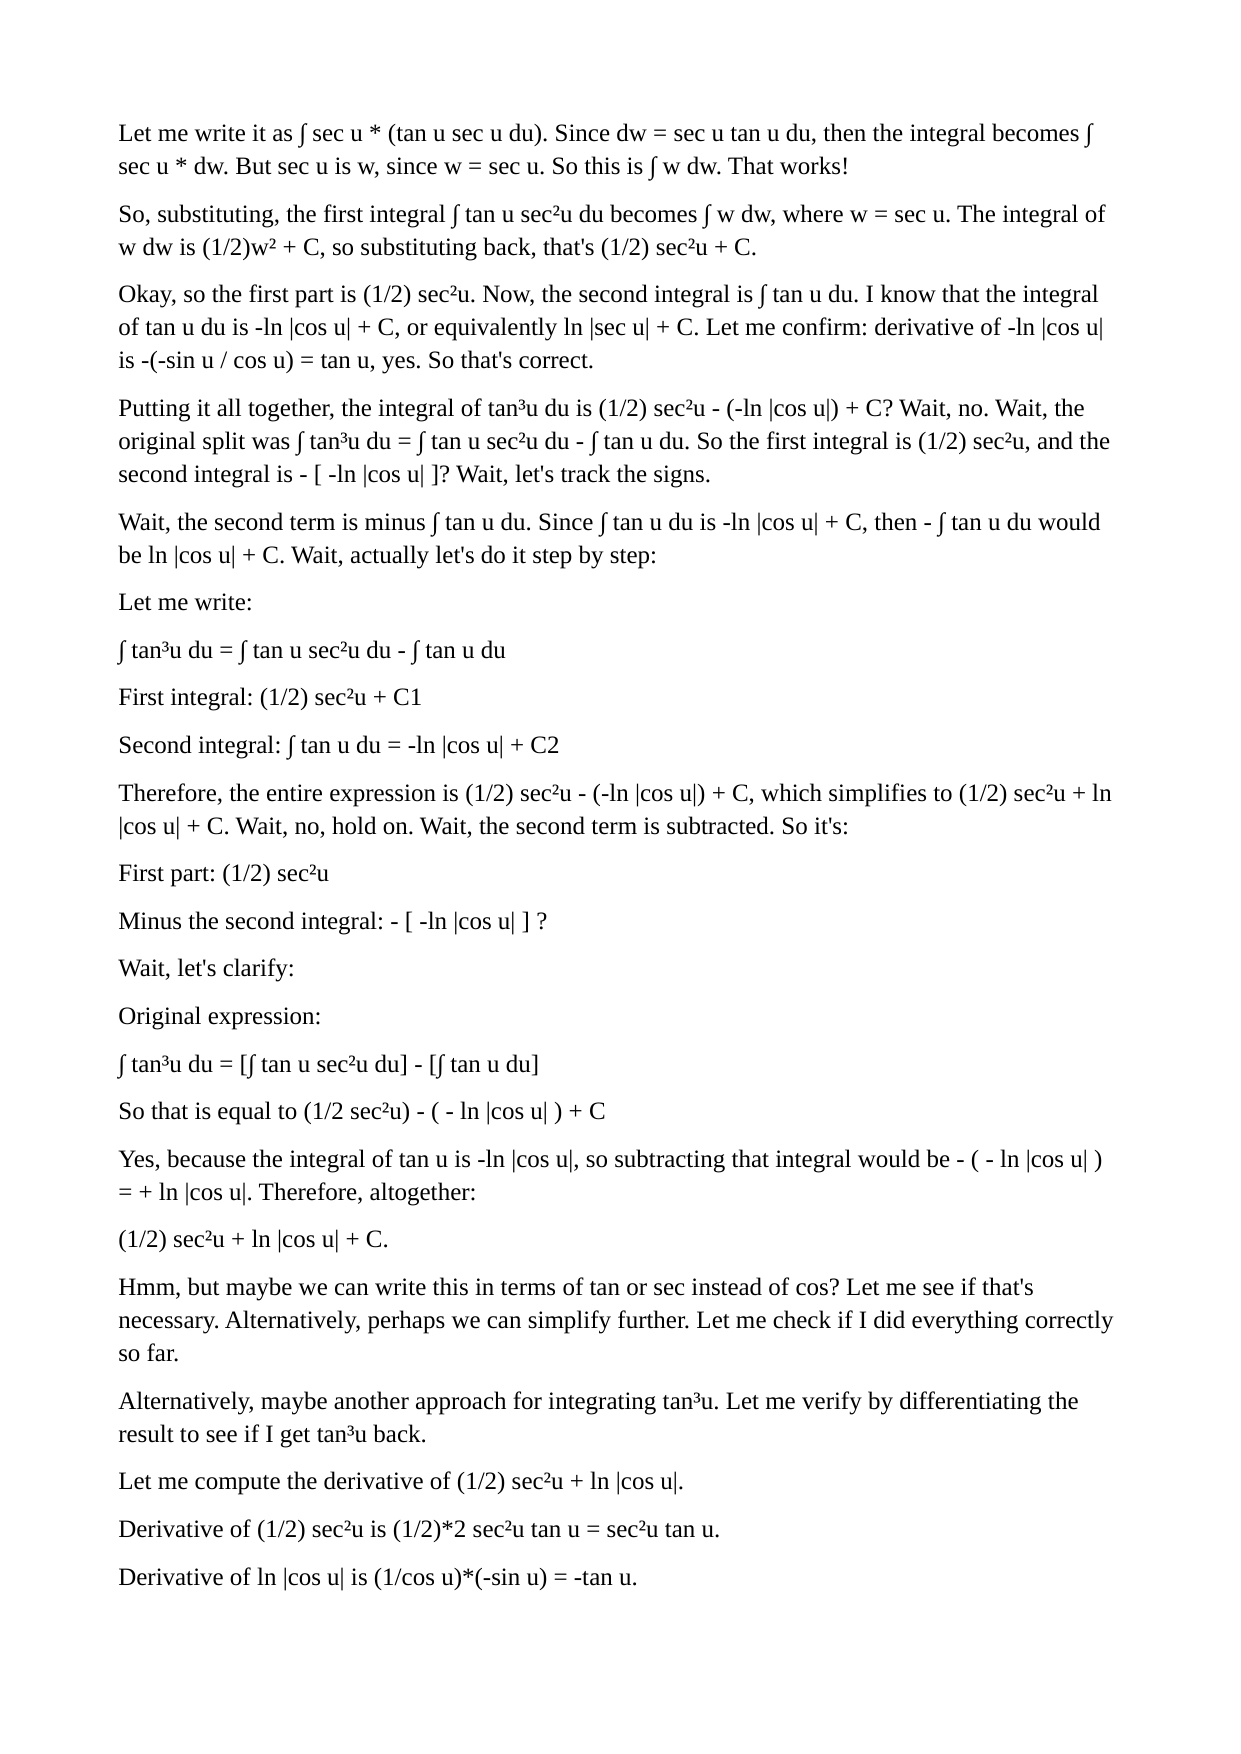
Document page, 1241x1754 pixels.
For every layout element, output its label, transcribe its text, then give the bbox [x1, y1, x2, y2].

text Original expression: [118, 1001, 1122, 1030]
text Second integral: ∫ tan u du = -ln |cos u| + C2 [118, 730, 1122, 759]
text Let me compute the derivative of (1/2) sec²u + ln |cos u|. [118, 1466, 1122, 1495]
text Wait, let's clarify: [118, 953, 1122, 982]
text So, substituting, the first integral ∫ tan u sec²u du becomes ∫ w dw, where w = sec u. The integral of w dw is (1/2)w² + C, so substituting back, that's (1/2) sec²u + C. [118, 199, 1122, 261]
text Minus the second integral: - [ -ln |cos u| ] ? [118, 906, 1122, 935]
text Derivative of ln |cos u| is (1/cos u)*(-sin u) = -tan u. [118, 1562, 1122, 1590]
text Alternatively, maybe another approach for integrating tan³u. Let me verify by differentiating the result to see if I get tan³u back. [118, 1386, 1122, 1448]
text First integral: (1/2) sec²u + C1 [118, 682, 1122, 711]
text Derivative of (1/2) sec²u is (1/2)*2 sec²u tan u = sec²u tan u. [118, 1514, 1122, 1543]
text Let me write it as ∫ sec u * (tan u sec u du). Since dw = sec u tan u du, then the integral becomes ∫ sec u * dw. But sec u is w, since w = sec u. So this is ∫ w dw. That works! [118, 118, 1122, 180]
text First part: (1/2) sec²u [118, 858, 1122, 887]
text Yes, because the integral of tan u is -ln |cos u|, so subtracting that integral would be - ( - ln |cos u| ) = + ln |cos u|. Therefore, altogether: [118, 1144, 1122, 1206]
text Okay, so the first part is (1/2) sec²u. Now, the second integral is ∫ tan u du. I know that the integral of tan u du is -ln |cos u| + C, or equivalently ln |sec u| + C. Let me confirm: derivative of -ln |cos u| is -(-sin u / cos u) = tan u, yes. So that's correct. [118, 279, 1122, 374]
text Putting it all together, the integral of tan³u du is (1/2) sec²u - (-ln |cos u|) + C? Wait, no. Wait, the original split was ∫ tan³u du = ∫ tan u sec²u du - ∫ tan u du. So the first integral is (1/2) sec²u, and the second integral is - [ -ln |cos u| ]? Wait, let's track the signs. [118, 393, 1122, 488]
text So that is equal to (1/2 sec²u) - ( - ln |cos u| ) + C [118, 1096, 1122, 1125]
text Wait, the second term is minus ∫ tan u du. Since ∫ tan u du is -ln |cos u| + C, then - ∫ tan u du would be ln |cos u| + C. Wait, actually let's do it step by step: [118, 507, 1122, 568]
text Hmm, but maybe we can write this in terms of tan or sec instead of cos? Let me see if that's necessary. Alternatively, perhaps we can simplify further. Let me check if I did everything correctly so far. [118, 1272, 1122, 1367]
text ∫ tan³u du = ∫ tan u sec²u du - ∫ tan u du [118, 635, 1122, 664]
text (1/2) sec²u + ln |cos u| + C. [118, 1224, 1122, 1253]
text Therefore, the entire expression is (1/2) sec²u - (-ln |cos u|) + C, which simplifies to (1/2) sec²u + ln |cos u| + C. Wait, no, hold on. Wait, the second term is subtracted. So it's: [118, 778, 1122, 839]
text Let me write: [118, 587, 1122, 616]
text ∫ tan³u du = [∫ tan u sec²u du] - [∫ tan u du] [118, 1049, 1122, 1077]
